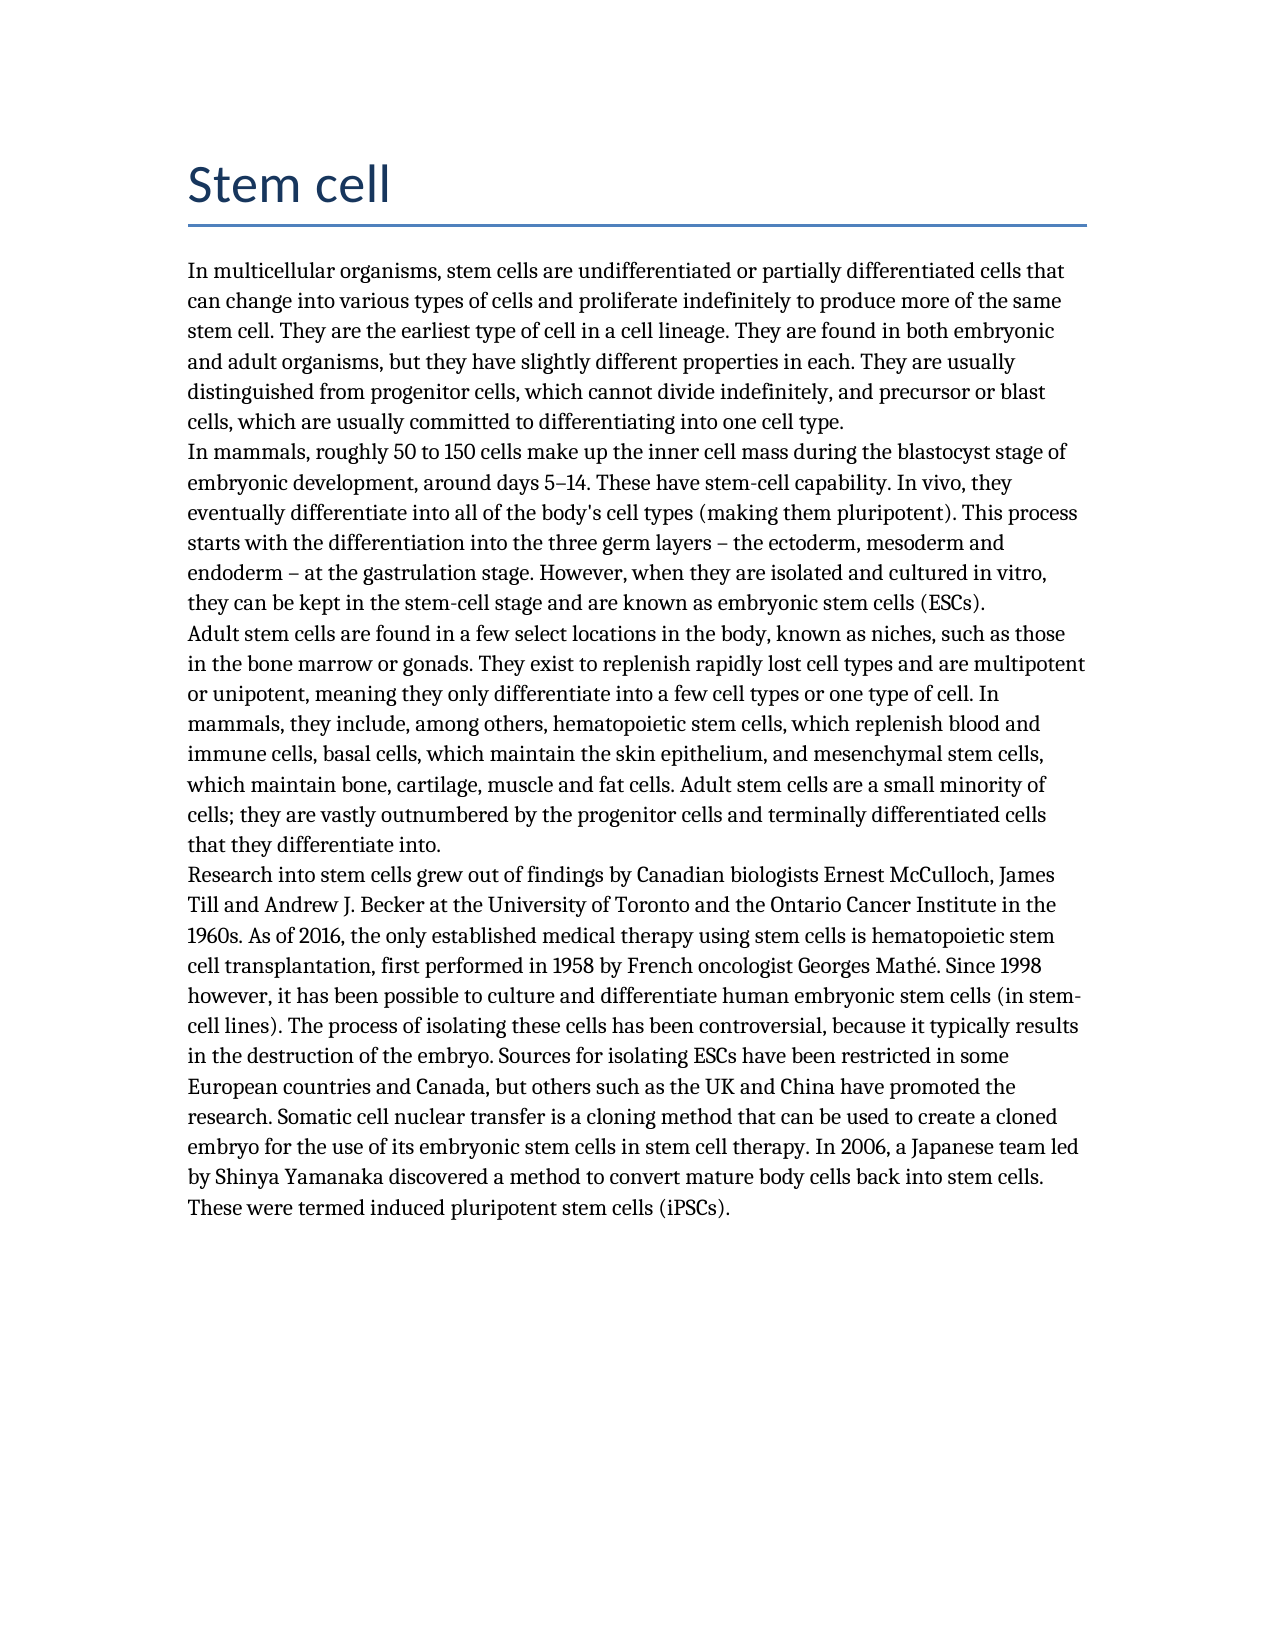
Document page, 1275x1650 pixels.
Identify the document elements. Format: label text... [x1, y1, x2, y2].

text In multicellular organisms, stem cells are undifferentiated or partially differentiated cells that can change into various types of cells and proliferate indefinitely to produce more of the same stem cell. They are the earliest type of cell in a cell lineage. They are found in both embryonic and adult organisms, but they have slightly different properties in each. They are usually distinguished from progenitor cells, which cannot divide indefinitely, and precursor or blast cells, which are usually committed to differentiating into one cell type. In mammals, roughly 50 to 150 cells make up the inner cell mass during the blastocyst stage of embryonic development, around days 5–14. These have stem-cell capability. In vivo, they eventually differentiate into all of the body's cell types (making them pluripotent). This process starts with the differentiation into the three germ layers – the ectoderm, mesoderm and endoderm – at the gastrulation stage. However, when they are isolated and cultured in vitro, they can be kept in the stem-cell stage and are known as embryonic stem cells (ESCs). Adult stem cells are found in a few select locations in the body, known as niches, such as those in the bone marrow or gonads. They exist to replenish rapidly lost cell types and are multipotent or unipotent, meaning they only differentiate into a few cell types or one type of cell. In mammals, they include, among others, hematopoietic stem cells, which replenish blood and immune cells, basal cells, which maintain the skin epithelium, and mesenchymal stem cells, which maintain bone, cartilage, muscle and fat cells. Adult stem cells are a small minority of cells; they are vastly outnumbered by the progenitor cells and terminally differentiated cells that they differentiate into. Research into stem cells grew out of findings by Canadian biologists Ernest McCulloch, James Till and Andrew J. Becker at the University of Toronto and the Ontario Cancer Institute in the 1960s. As of 2016, the only established medical therapy using stem cells is hematopoietic stem cell transplantation, first performed in 1958 by French oncologist Georges Mathé. Since 1998 however, it has been possible to culture and differentiate human embryonic stem cells (in stem-cell lines). The process of isolating these cells has been controversial, because it typically results in the destruction of the embryo. Sources for isolating ESCs have been restricted in some European countries and Canada, but others such as the UK and China have promoted the research. Somatic cell nuclear transfer is a cloning method that can be used to create a cloned embryo for the use of its embryonic stem cells in stem cell therapy. In 2006, a Japanese team led by Shinya Yamanaka discovered a method to convert mature body cells back into stem cells. These were termed induced pluripotent stem cells (iPSCs). [187, 258, 1087, 1221]
title Stem cell [187, 150, 1087, 227]
